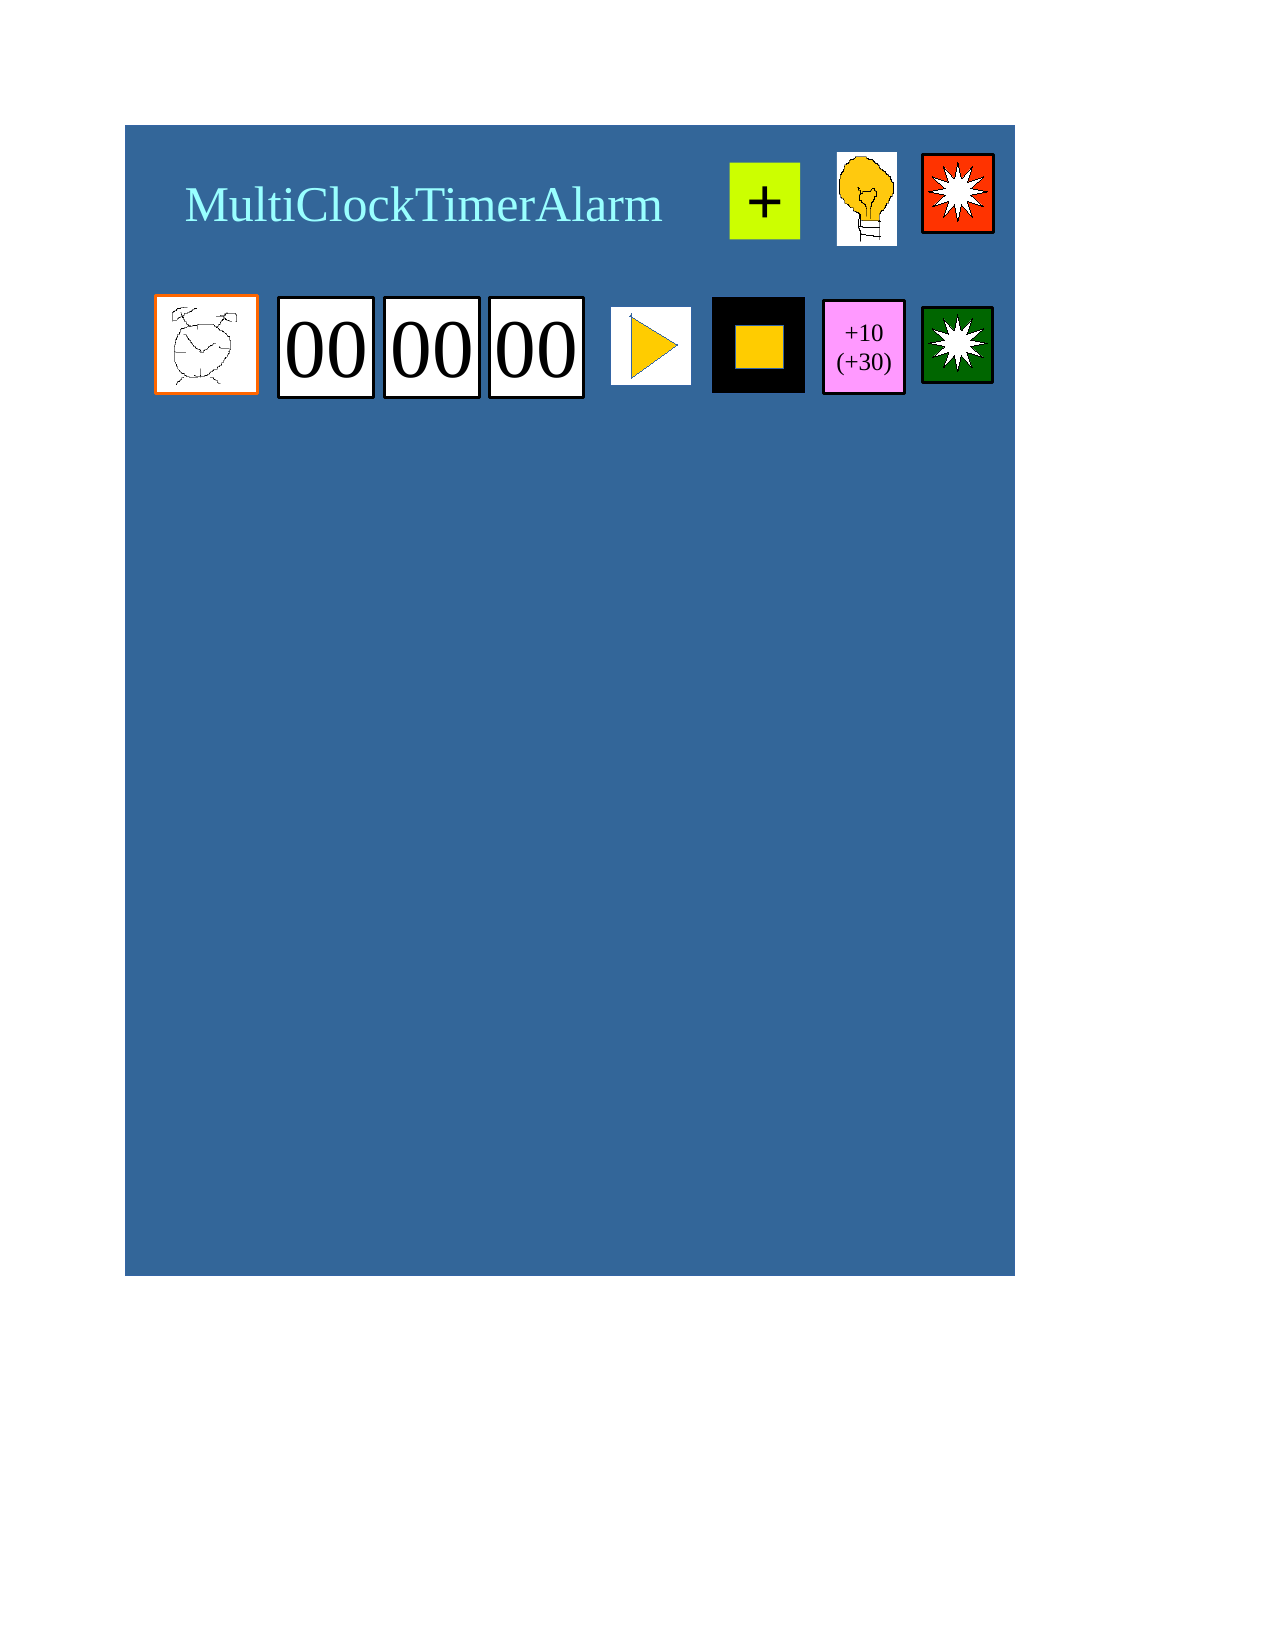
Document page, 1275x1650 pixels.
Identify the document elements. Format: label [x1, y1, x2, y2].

picture [836, 152, 897, 246]
picture [168, 303, 240, 387]
